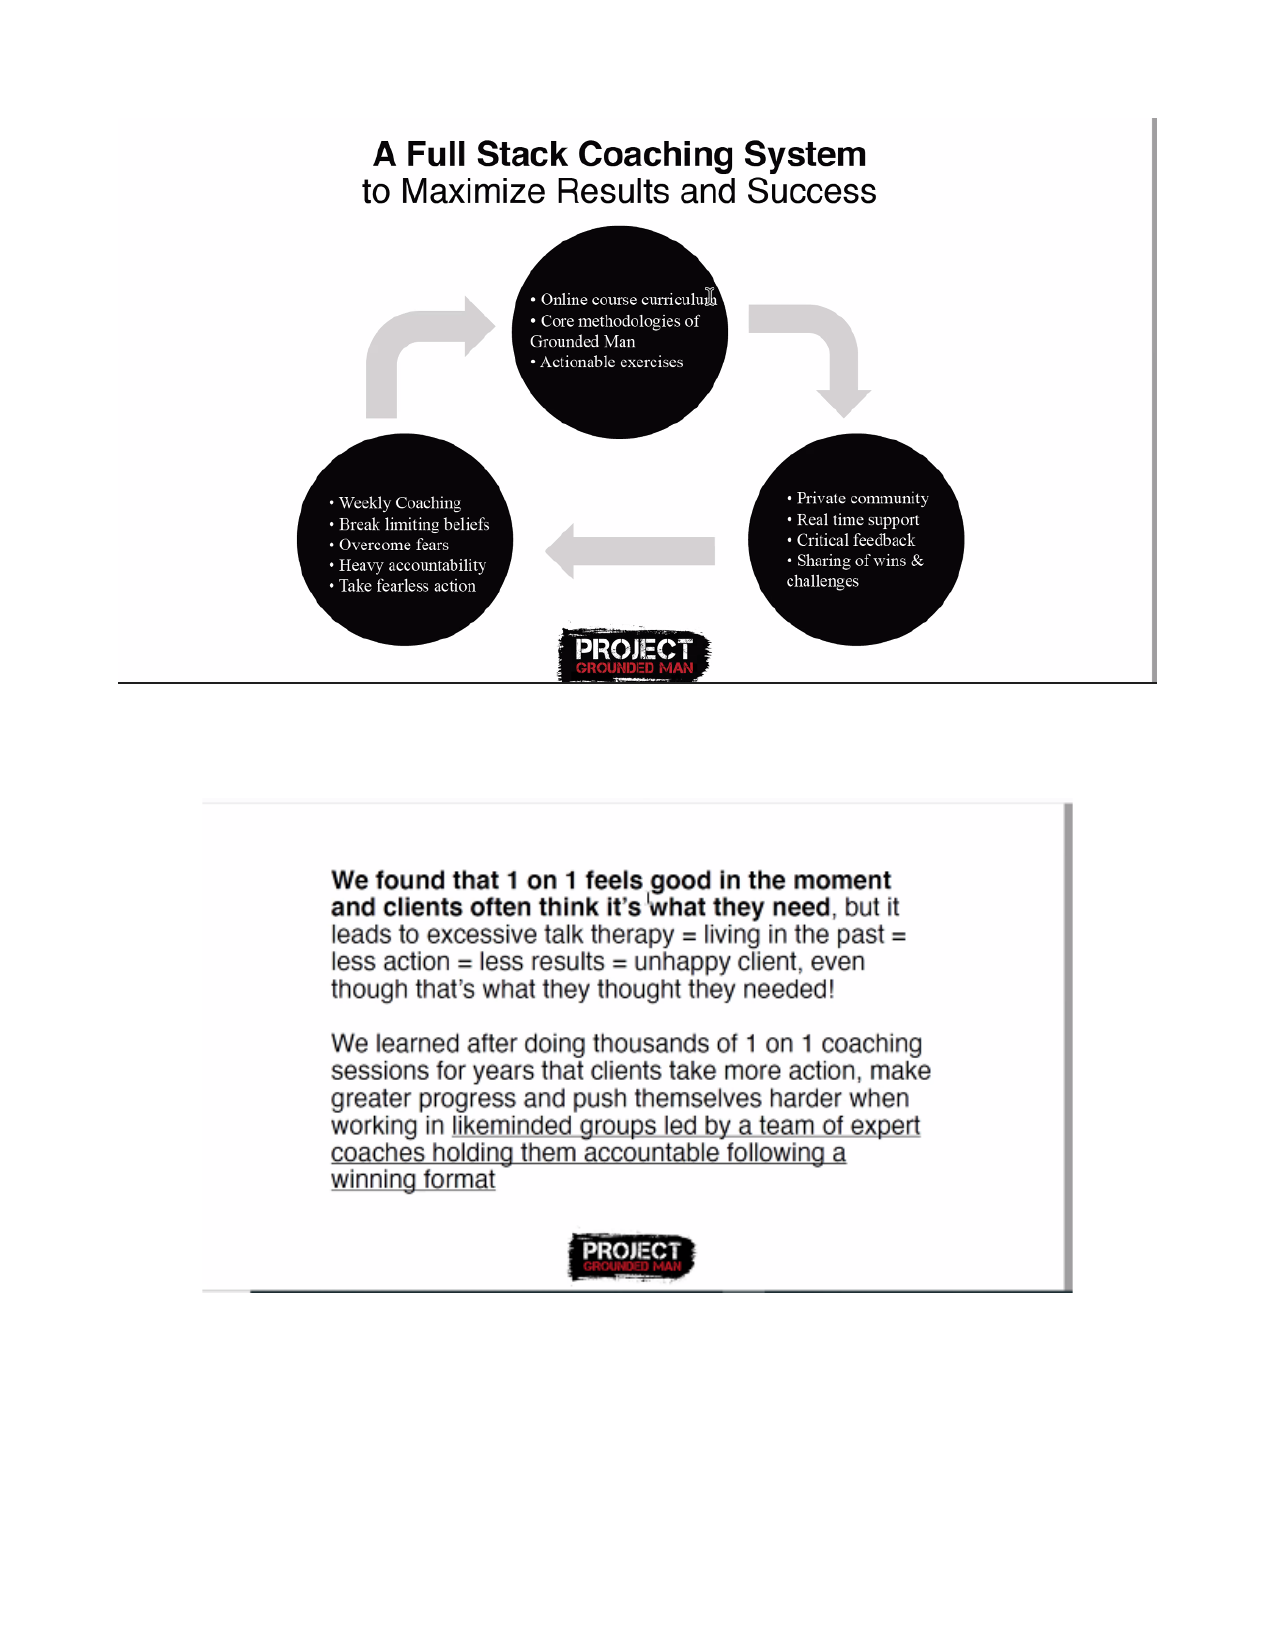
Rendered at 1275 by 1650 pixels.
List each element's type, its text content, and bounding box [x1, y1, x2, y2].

picture [202, 798, 1073, 1293]
text Most know about it but few have results. [118, 1436, 1157, 1465]
text Being a vampire- sucking value out of people. A tribe of three to five men. That I truly share value [118, 1494, 1157, 1523]
picture [118, 118, 1157, 684]
text Fullstack coaching works better [118, 799, 1157, 1321]
text Hungry motiveate commited men who want to live with greater purpose. United unter a purpose of being better. [118, 1379, 1157, 1436]
text 80% needs to be taking action. 20% is consumption of material [118, 741, 1157, 770]
text What makes the cominity of men great- [118, 1350, 1157, 1379]
text Fullstack coaching system. [118, 684, 1157, 713]
